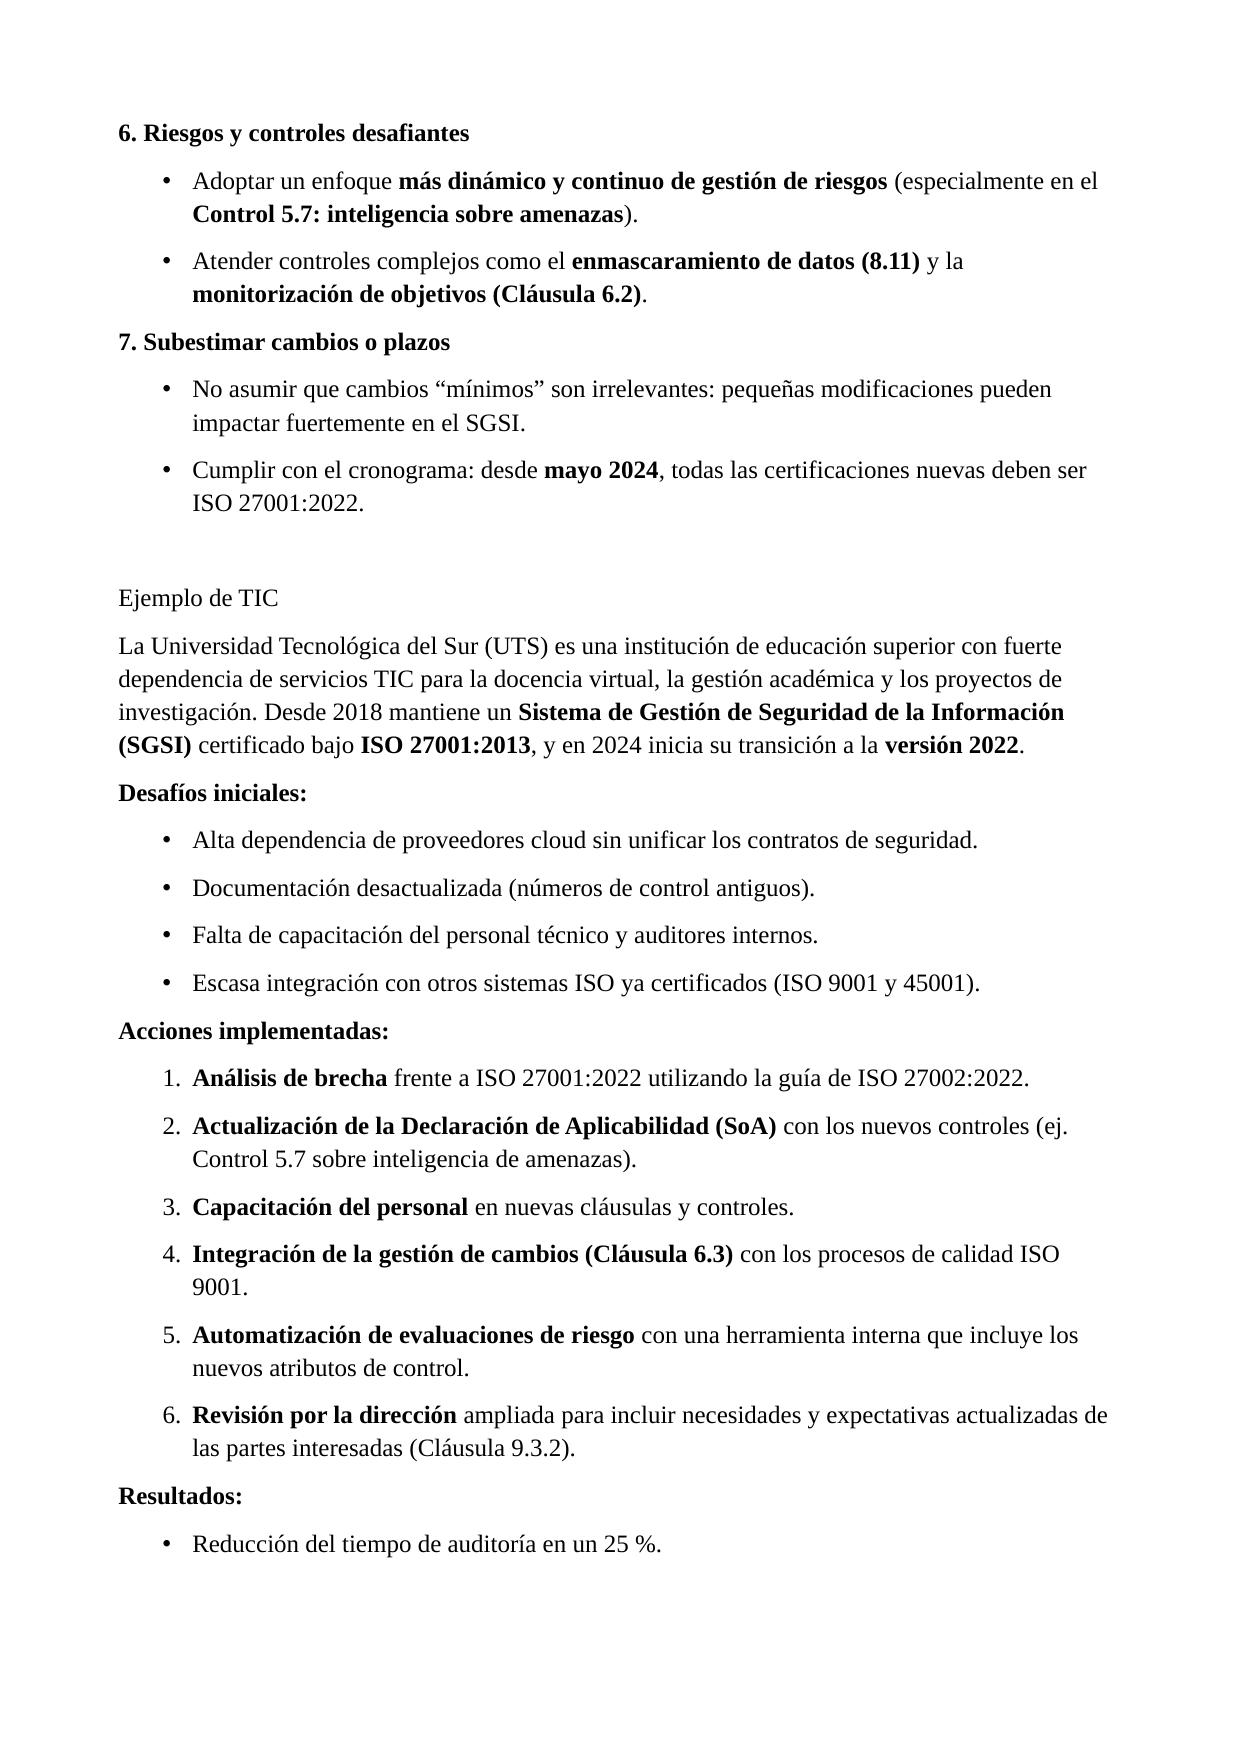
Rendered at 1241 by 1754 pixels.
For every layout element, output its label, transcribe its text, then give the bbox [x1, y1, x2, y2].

text 6. Riesgos y controles desafiantes [118, 118, 1122, 147]
list Reducción del tiempo de auditoría en un 25 %. [162, 1529, 1122, 1557]
list Capacitación del personal en nuevas cláusulas y controles. [162, 1192, 1122, 1220]
text Desafíos iniciales: [118, 778, 1122, 806]
text Acciones implementadas: [118, 1016, 1122, 1044]
list Integración de la gestión de cambios (Cláusula 6.3) con los procesos de calidad ISO 9001. [162, 1239, 1122, 1301]
list No asumir que cambios “mínimos” son irrelevantes: pequeñas modificaciones pueden impactar fuertemente en el SGSI. [162, 374, 1122, 436]
text La Universidad Tecnológica del Sur (UTS) es una institución de educación superior con fuerte dependencia de servicios TIC para la docencia virtual, la gestión académica y los proyectos de investigación. Desde 2018 mantiene un Sistema de Gestión de Seguridad de la Información (SGSI) certificado bajo ISO 27001:2013, y en 2024 inicia su transición a la versión 2022. [118, 631, 1122, 759]
list Adoptar un enfoque más dinámico y continuo de gestión de riesgos (especialmente en el Control 5.7: inteligencia sobre amenazas). [162, 166, 1122, 227]
list Análisis de brecha frente a ISO 27001:2022 utilizando la guía de ISO 27002:2022. [162, 1063, 1122, 1092]
text Ejemplo de TIC [118, 583, 1122, 612]
text Resultados: [118, 1481, 1122, 1510]
list Alta dependencia de proveedores cloud sin unificar los contratos de seguridad. [162, 825, 1122, 854]
text 7. Subestimar cambios o plazos [118, 327, 1122, 356]
list Revisión por la dirección ampliada para incluir necesidades y expectativas actualizadas de las partes interesadas (Cláusula 9.3.2). [162, 1400, 1122, 1462]
list Escasa integración con otros sistemas ISO ya certificados (ISO 9001 y 45001). [162, 968, 1122, 997]
list Automatización de evaluaciones de riesgo con una herramienta interna que incluye los nuevos atributos de control. [162, 1320, 1122, 1382]
list Cumplir con el cronograma: desde mayo 2024, todas las certificaciones nuevas deben ser ISO 27001:2022. [162, 455, 1122, 517]
list Falta de capacitación del personal técnico y auditores internos. [162, 921, 1122, 949]
list Actualización de la Declaración de Aplicabilidad (SoA) con los nuevos controles (ej. Control 5.7 sobre inteligencia de amenazas). [162, 1111, 1122, 1173]
list Atender controles complejos como el enmascaramiento de datos (8.11) y la monitorización de objetivos (Cláusula 6.2). [162, 246, 1122, 308]
list Documentación desactualizada (números de control antiguos). [162, 873, 1122, 902]
